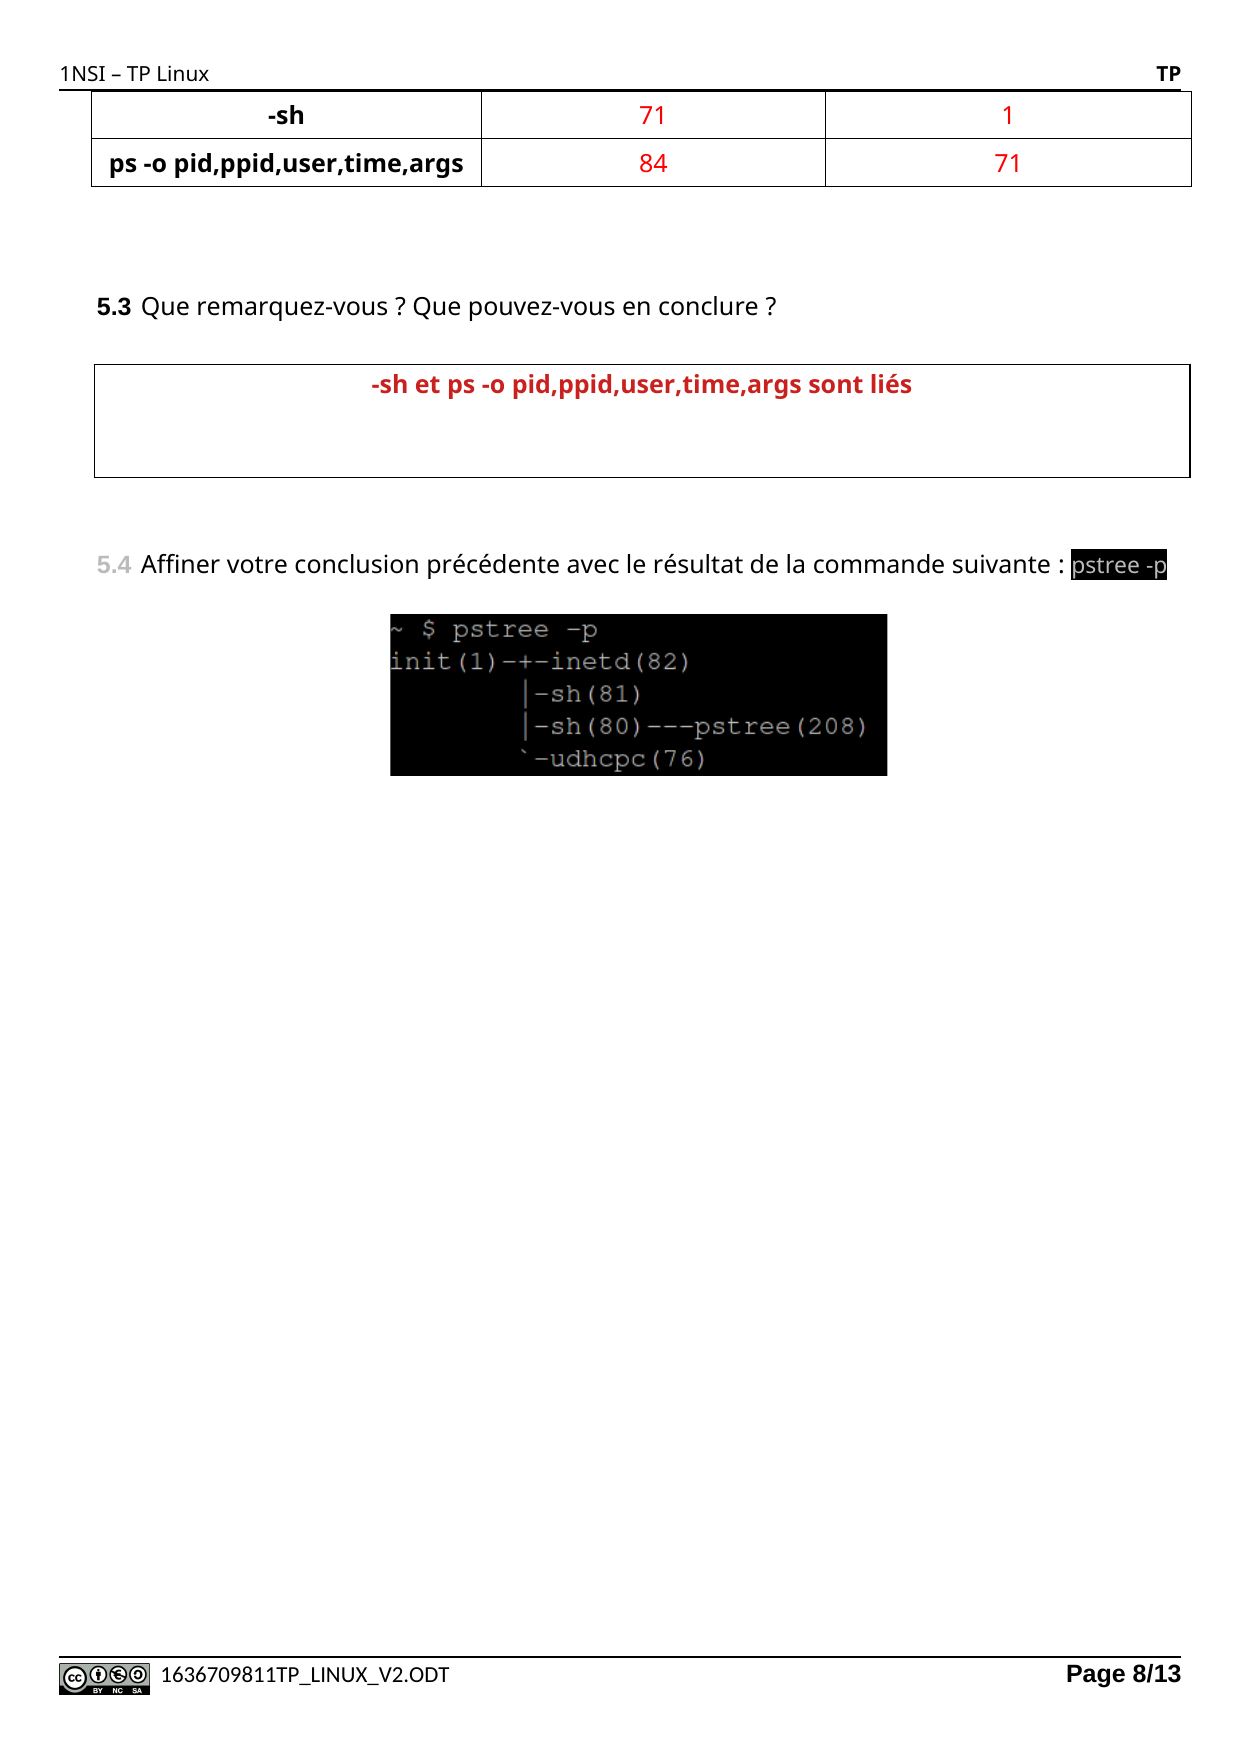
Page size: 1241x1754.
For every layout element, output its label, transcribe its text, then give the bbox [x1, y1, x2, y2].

table_cell 84 [482, 139, 825, 186]
table_cell 71 [826, 139, 1191, 186]
table_cell 71 [482, 92, 825, 138]
text -sh et ps -o pid,ppid,user,time,args sont liés [95, 365, 1189, 401]
table_cell 1 [826, 92, 1191, 138]
picture [59, 1663, 150, 1695]
picture [390, 614, 888, 776]
list Affiner votre conclusion précédente avec le résultat de la commande suivante : pstree -p [97, 546, 1181, 580]
table_cell -sh [92, 92, 481, 138]
list Que remarquez-vous ? Que pouvez-vous en conclure ? [97, 289, 1181, 323]
table_cell ps -o pid,ppid,user,time,args [92, 139, 481, 186]
